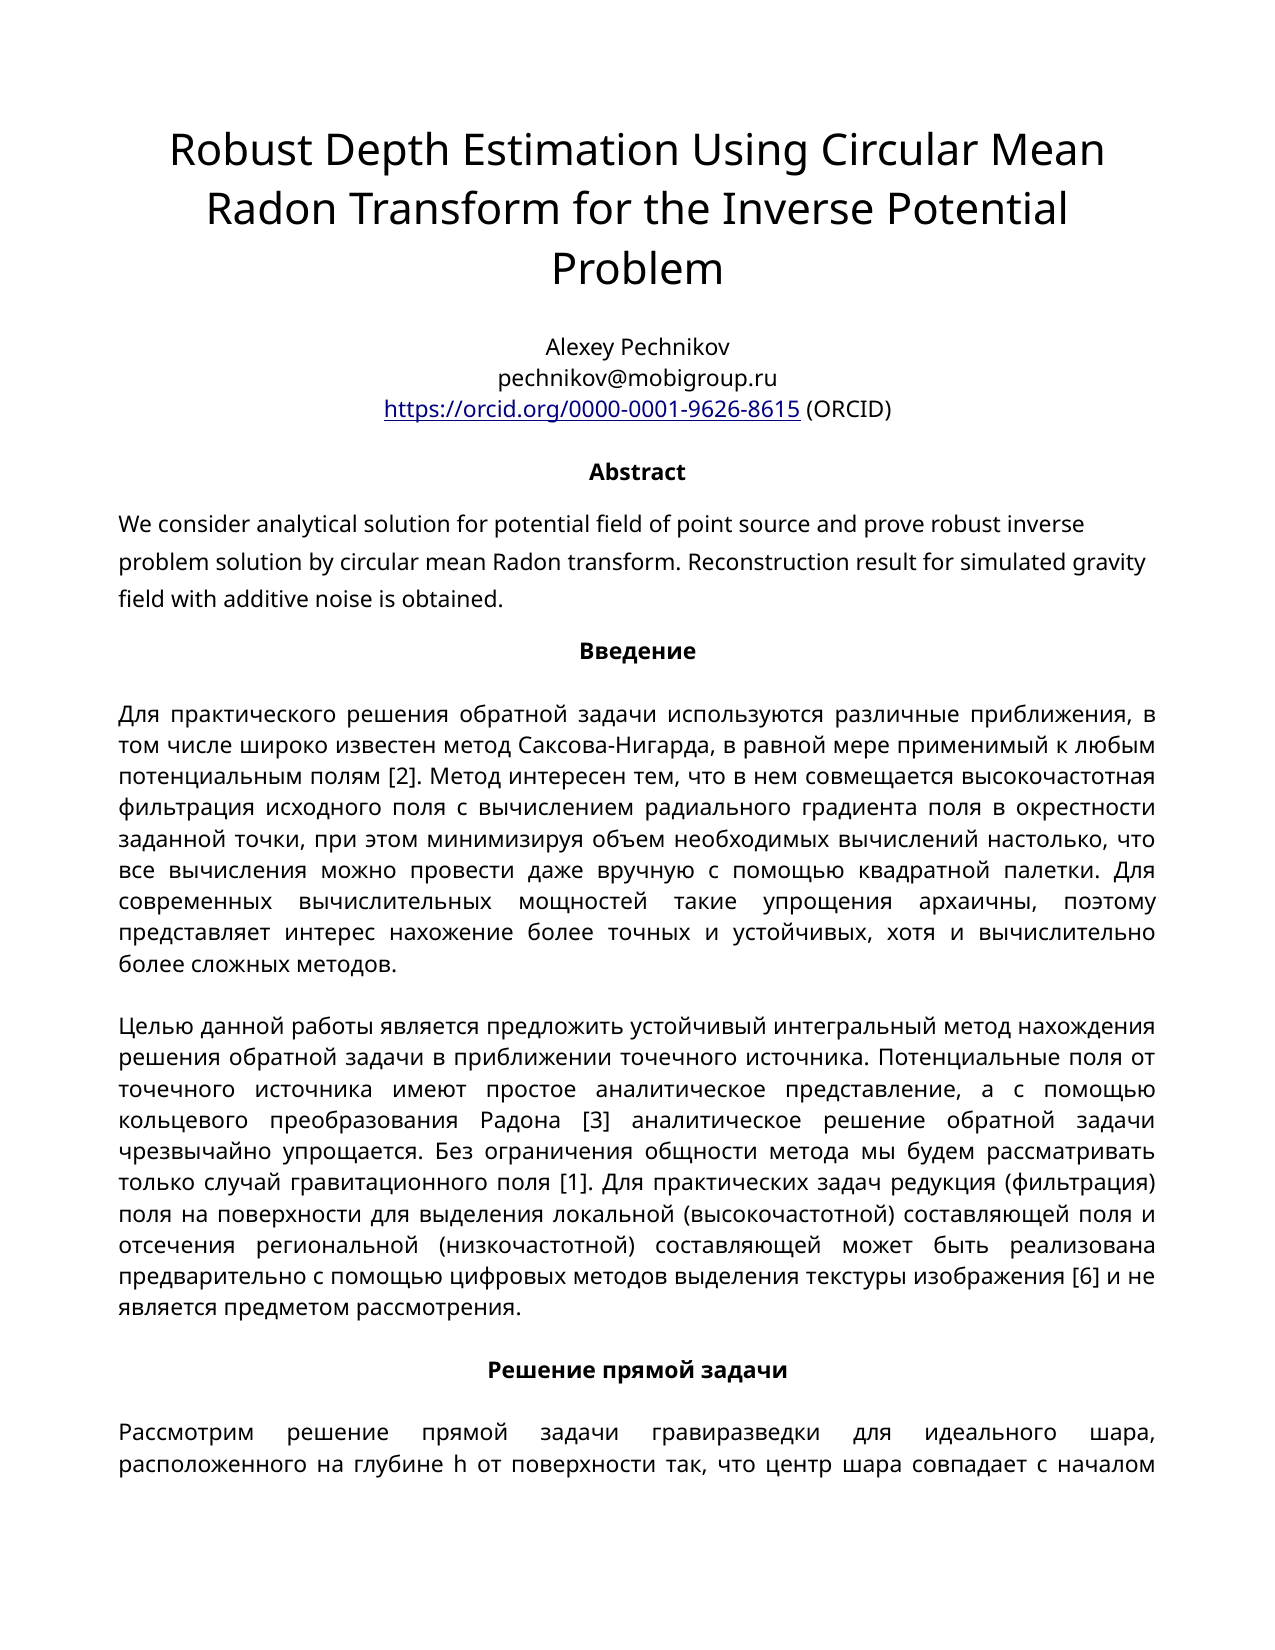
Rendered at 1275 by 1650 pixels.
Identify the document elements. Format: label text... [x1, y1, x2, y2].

text Введение [118, 635, 1157, 666]
text Рассмотрим решение прямой задачи гравиразведки для идеального шара, расположенного на глубине h от поверхности так, что центр шара совпадает с началом [118, 1416, 1157, 1479]
text Решение прямой задачи [118, 1354, 1157, 1385]
text pechnikov@mobigroup.ru [118, 362, 1157, 393]
text Robust Depth Estimation Using Circular Mean Radon Transform for the Inverse Potential Problem [118, 118, 1157, 297]
text We consider analytical solution for potential field of point source and prove robust inverse problem solution by circular mean Radon transform. Reconstruction result for simulated gravity field with additive noise is obtained. [118, 508, 1157, 614]
text Целью данной работы является предложить устойчивый интегральный метод нахождения решения обратной задачи в приближении точечного источника. Потенциальные поля от точечного источника имеют простое аналитическое представление, а с помощью кольцевого преобразования Радона [3] аналитическое решение обратной задачи чрезвычайно упрощается. Без ограничения общности метода мы будем рассматривать только случай гравитационного поля [1]. Для практических задач редукция (фильтрация) поля на поверхности для выделения локальной (высокочастотной) составляющей поля и отсечения региональной (низкочастотной) составляющей может быть реализована предварительно с помощью цифровых методов выделения текстуры изображения [6] и не является предметом рассмотрения. [118, 1010, 1157, 1323]
text Abstract [118, 456, 1157, 487]
text Alexey Pechnikov [118, 331, 1157, 362]
text Для практического решения обратной задачи используются различные приближения, в том числе широко известен метод Саксова-Нигарда, в равной мере применимый к любым потенциальным полям [2]. Метод интересен тем, что в нем совмещается высокочастотная фильтрация исходного поля с вычислением радиального градиента поля в окрестности заданной точки, при этом минимизируя объем необходимых вычислений настолько, что все вычисления можно провести даже вручную с помощью квадратной палетки. Для современных вычислительных мощностей такие упрощения архаичны, поэтому представляет интерес нахожение более точных и устойчивых, хотя и вычислительно более сложных методов. [118, 698, 1157, 979]
text https://orcid.org/0000-0001-9626-8615 (ORCID) [118, 393, 1157, 425]
